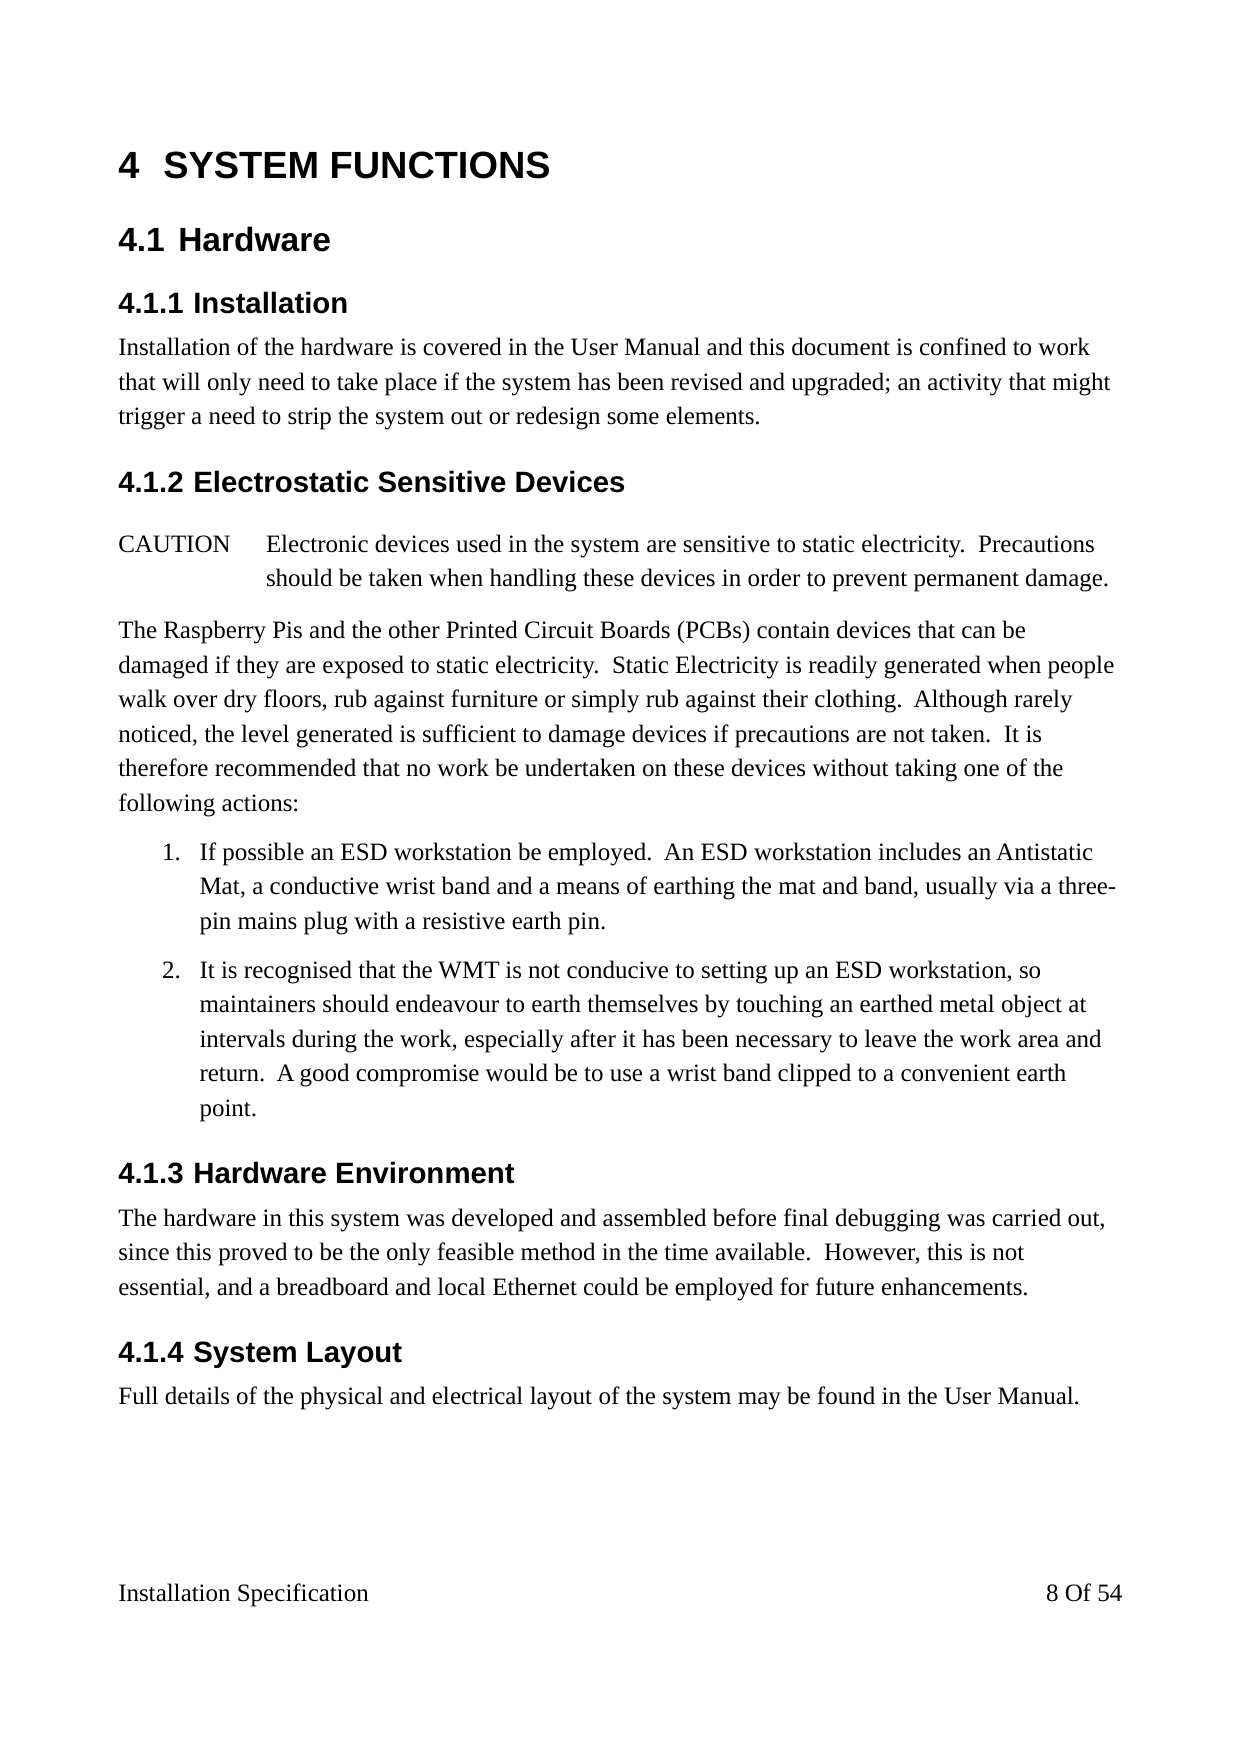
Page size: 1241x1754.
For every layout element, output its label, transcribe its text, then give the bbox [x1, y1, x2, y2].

subtitle SYSTEM FUNCTIONS [118, 143, 1122, 187]
text Full details of the physical and electrical layout of the system may be found in the User Manual. [118, 1381, 1122, 1410]
subtitle Hardware Environment [118, 1156, 1122, 1190]
list It is recognised that the WMT is not conducive to setting up an ESD workstation, so maintainers should endeavour to earth themselves by touching an earthed metal object at intervals during the work, especially after it has been necessary to leave the work area and return. A good compromise would be to use a wrist band clipped to a convenient earth point. [162, 955, 1122, 1121]
text Installation of the hardware is covered in the User Manual and this document is confined to work that will only need to take place if the system has been revised and upgraded; an activity that might trigger a need to strip the system out or redesign some elements. [118, 332, 1122, 430]
subtitle System Layout [118, 1335, 1122, 1369]
list If possible an ESD workstation be employed. An ESD workstation includes an Antistatic Mat, a conductive wrist band and a means of earthing the mat and band, usually via a three-pin mains plug with a resistive earth pin. [162, 837, 1122, 934]
subtitle Electrostatic Sensitive Devices [118, 465, 1122, 498]
text The Raspberry Pis and the other Printed Circuit Boards (PCBs) contain devices that can be damaged if they are exposed to static electricity. Static Electricity is readily generated when people walk over dry floors, rub against furniture or simply rub against their clothing. Although rarely noticed, the level generated is sufficient to damage devices if precautions are not taken. It is therefore recommended that no work be undertaken on these devices without taking one of the following actions: [118, 615, 1122, 816]
subtitle Hardware [118, 220, 1122, 259]
subtitle Installation [118, 286, 1122, 319]
text The hardware in this system was developed and assembled before final debugging was carried out, since this proved to be the only feasible method in the time available. However, this is not essential, and a breadboard and local Ethernet could be employed for future enhancements. [118, 1203, 1122, 1300]
text CAUTION Electronic devices used in the system are sensitive to static electricity. Precautions should be taken when handling these devices in order to prevent permanent damage. [118, 529, 1122, 592]
